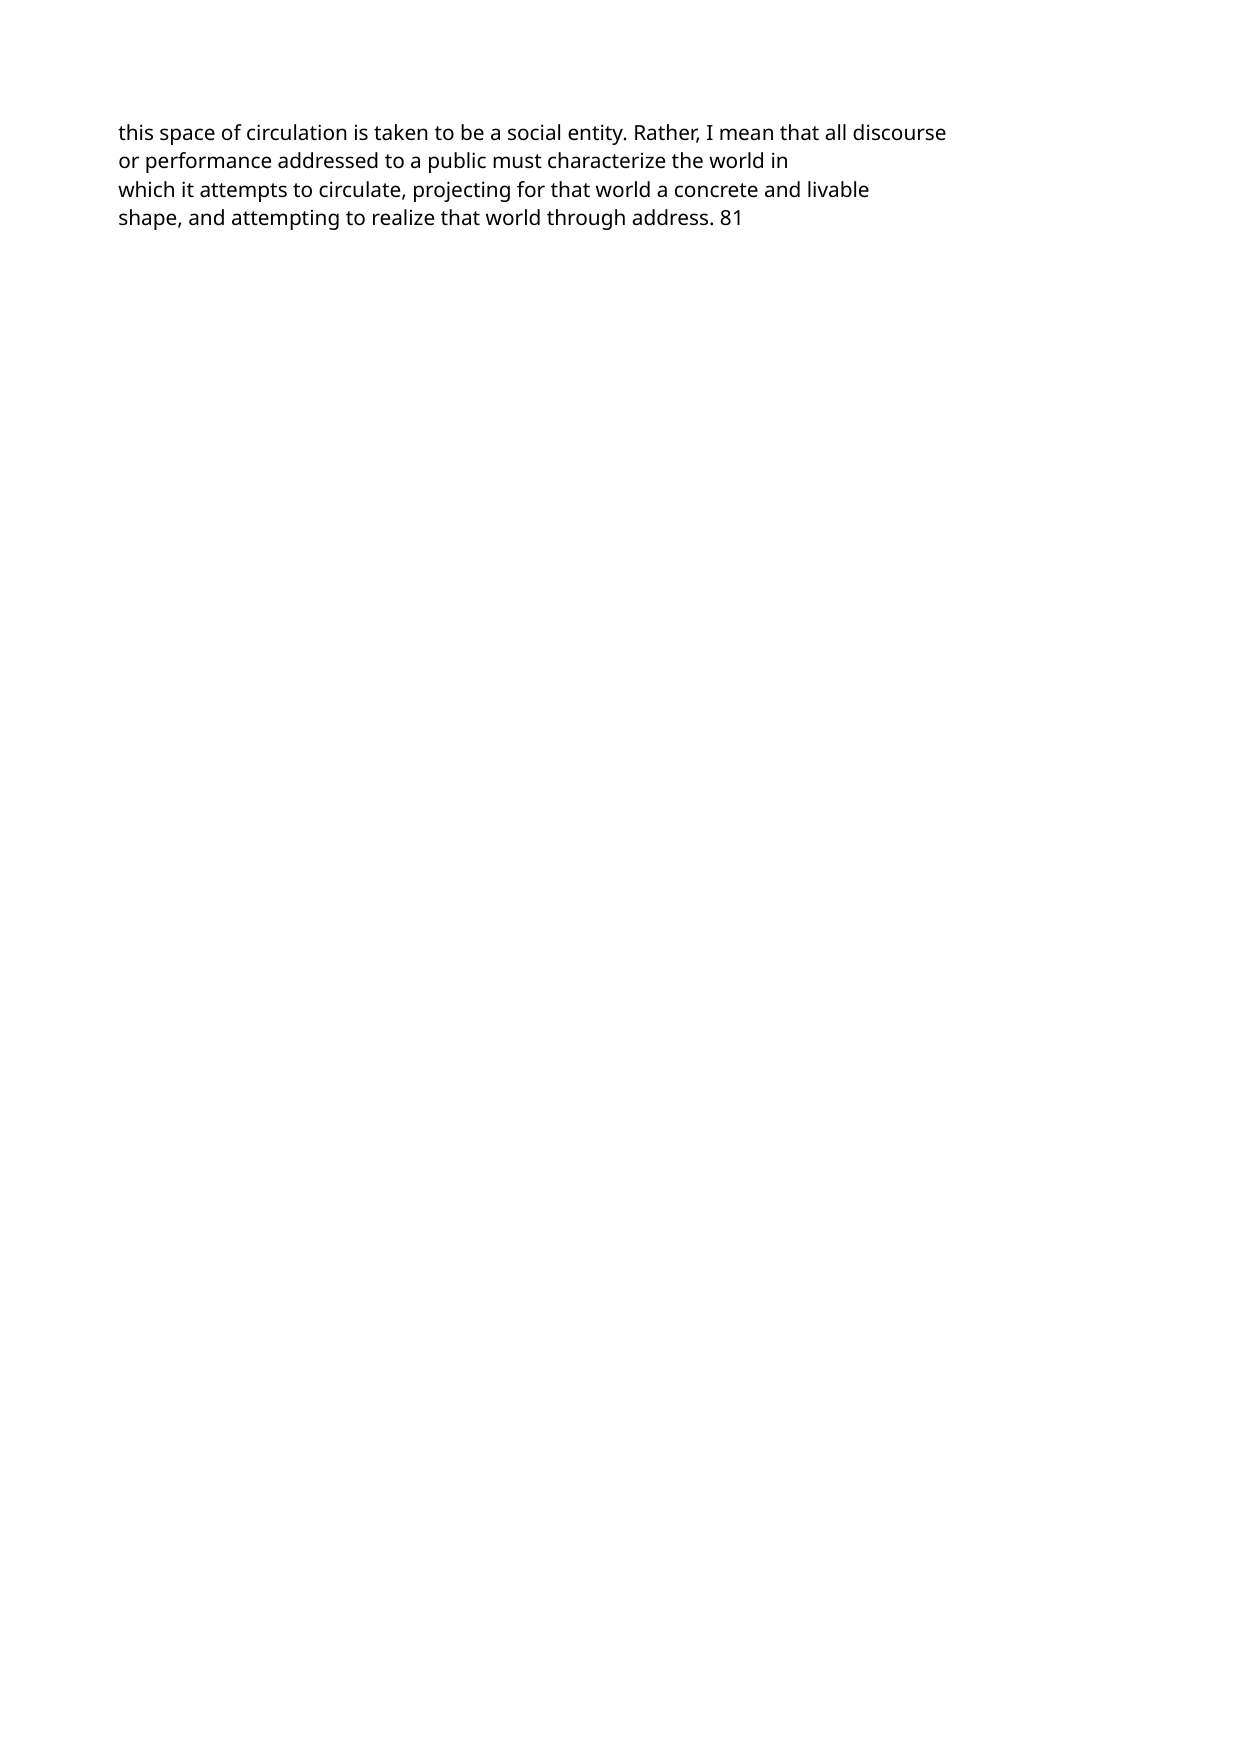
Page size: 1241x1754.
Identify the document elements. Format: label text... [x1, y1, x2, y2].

text shape, and attempting to realize that world through address. 81 [118, 203, 1122, 232]
text this space of circulation is taken to be a social entity. Rather, I mean that all discourse [118, 118, 1122, 147]
text or performance addressed to a public must characterize the world in [118, 147, 1122, 175]
text which it attempts to circulate, projecting for that world a concrete and livable [118, 175, 1122, 203]
